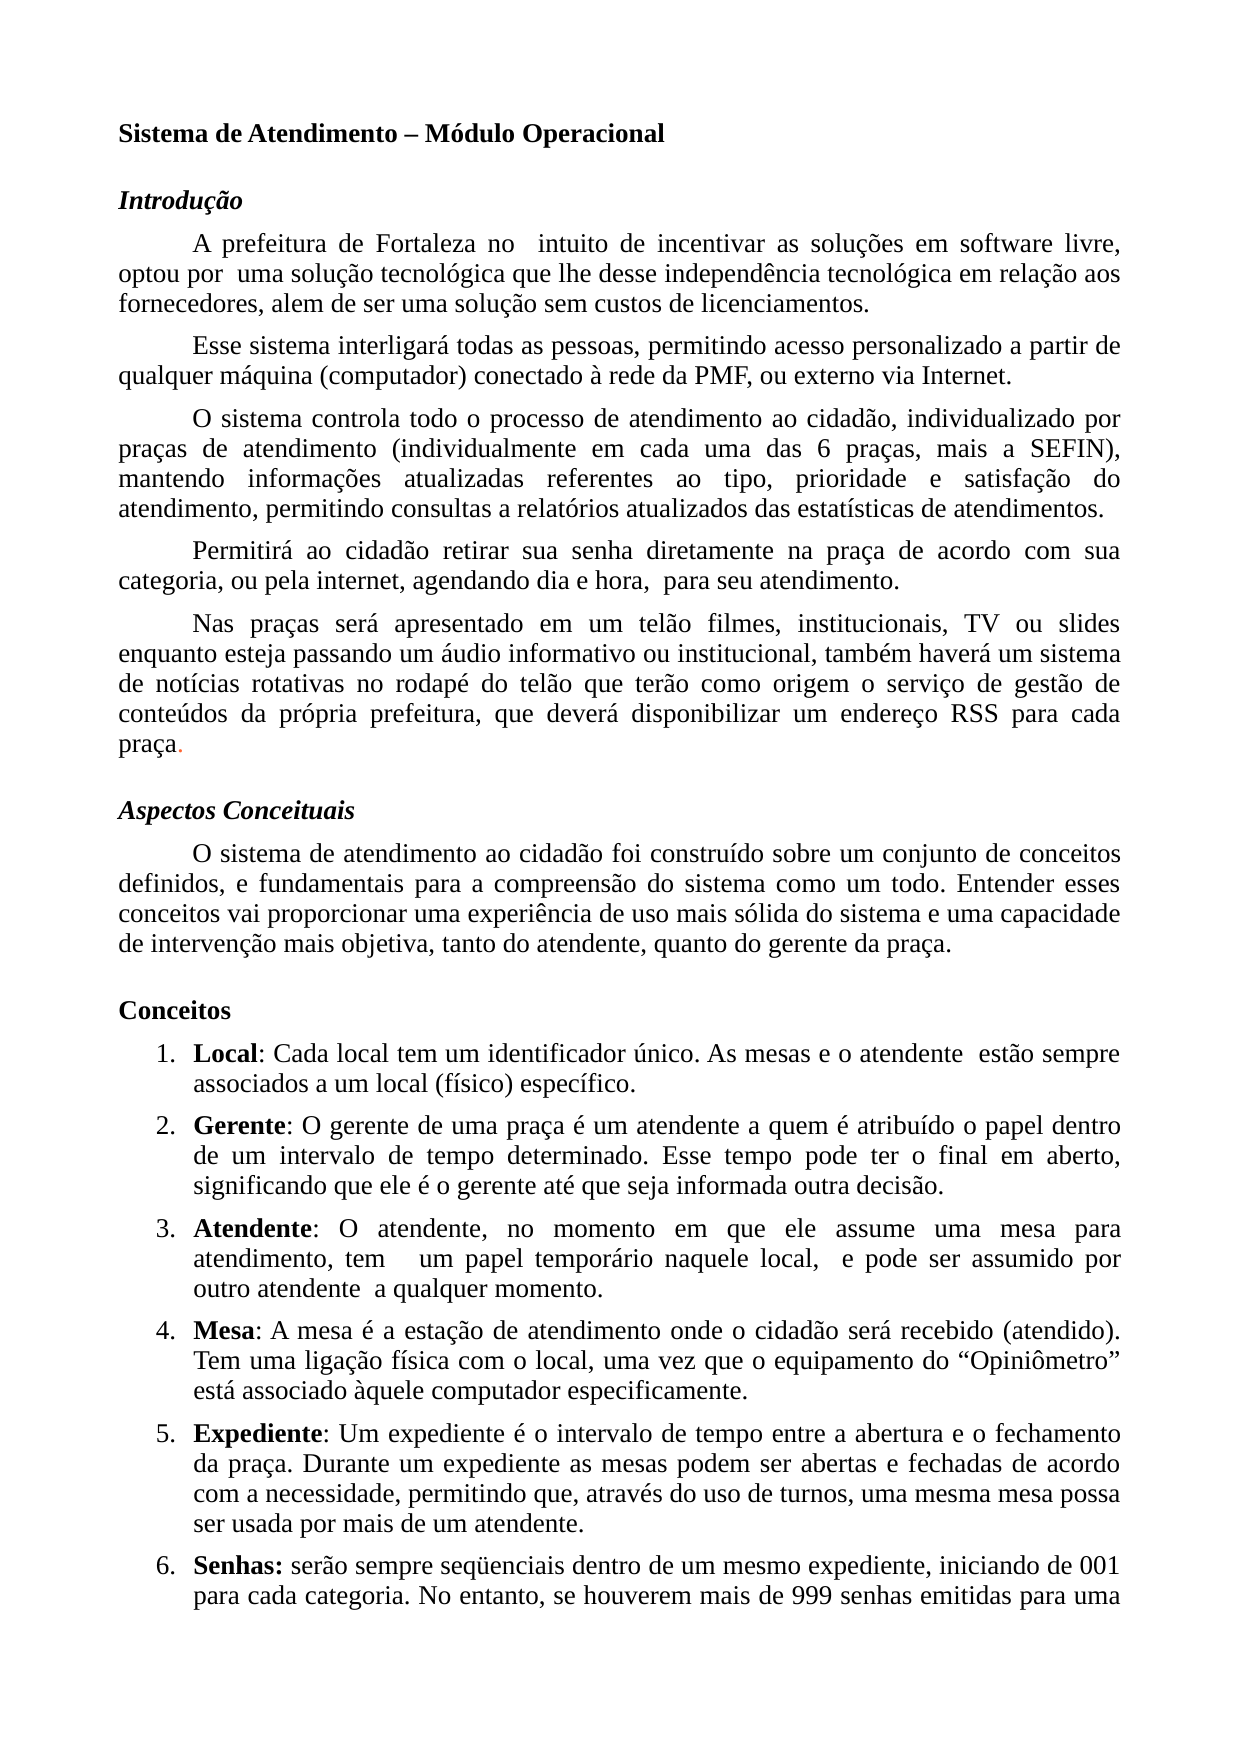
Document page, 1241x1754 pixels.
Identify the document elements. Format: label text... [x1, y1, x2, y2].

list Mesa: A mesa é a estação de atendimento onde o cidadão será recebido (atendido). Tem uma ligação física com o local, uma vez que o equipamento do “Opiniômetro” está associado àquele computador especificamente. [156, 1316, 1122, 1406]
list Local: Cada local tem um identificador único. As mesas e o atendente estão sempre associados a um local (físico) específico. [156, 1038, 1122, 1098]
text O sistema controla todo o processo de atendimento ao cidadão, individualizado por praças de atendimento (individualmente em cada uma das 6 praças, mais a SEFIN), mantendo informações atualizadas referentes ao tipo, prioridade e satisfação do atendimento, permitindo consultas a relatórios atualizados das estatísticas de atendimentos. [118, 403, 1122, 523]
text Esse sistema interligará todas as pessoas, permitindo acesso personalizado a partir de qualquer máquina (computador) conectado à rede da PMF, ou externo via Internet. [118, 331, 1122, 391]
subtitle Introdução [118, 186, 1122, 216]
text A prefeitura de Fortaleza no intuito de incentivar as soluções em software livre, optou por uma solução tecnológica que lhe desse independência tecnológica em relação aos fornecedores, alem de ser uma solução sem custos de licenciamentos. [118, 228, 1122, 318]
text Nas praças será apresentado em um telão filmes, institucionais, TV ou slides enquanto esteja passando um áudio informativo ou institucional, também haverá um sistema de notícias rotativas no rodapé do telão que terão como origem o serviço de gestão de conteúdos da própria prefeitura, que deverá disponibilizar um endereço RSS para cada praça. [118, 608, 1122, 758]
text Permitirá ao cidadão retirar sua senha diretamente na praça de acordo com sua categoria, ou pela internet, agendando dia e hora, para seu atendimento. [118, 536, 1122, 596]
list Senhas: serão sempre seqüenciais dentro de um mesmo expediente, iniciando de 001 para cada categoria. No entanto, se houverem mais de 999 senhas emitidas para uma [156, 1551, 1122, 1611]
subtitle Conceitos [118, 996, 1122, 1026]
list Atendente: O atendente, no momento em que ele assume uma mesa para atendimento, tem um papel temporário naquele local, e pode ser assumido por outro atendente a qualquer momento. [156, 1213, 1122, 1303]
list Gerente: O gerente de uma praça é um atendente a quem é atribuído o papel dentro de um intervalo de tempo determinado. Esse tempo pode ter o final em aberto, significando que ele é o gerente até que seja informada outra decisão. [156, 1111, 1122, 1201]
text O sistema de atendimento ao cidadão foi construído sobre um conjunto de conceitos definidos, e fundamentais para a compreensão do sistema como um todo. Entender esses conceitos vai proporcionar uma experiência de uso mais sólida do sistema e uma capacidade de intervenção mais objetiva, tanto do atendente, quanto do gerente da praça. [118, 838, 1122, 958]
list Expediente: Um expediente é o intervalo de tempo entre a abertura e o fechamento da praça. Durante um expediente as mesas podem ser abertas e fechadas de acordo com a necessidade, permitindo que, através do uso de turnos, uma mesma mesa possa ser usada por mais de um atendente. [156, 1418, 1122, 1538]
subtitle Aspectos Conceituais [118, 796, 1122, 826]
subtitle Sistema de Atendimento – Módulo Operacional [118, 118, 1122, 148]
